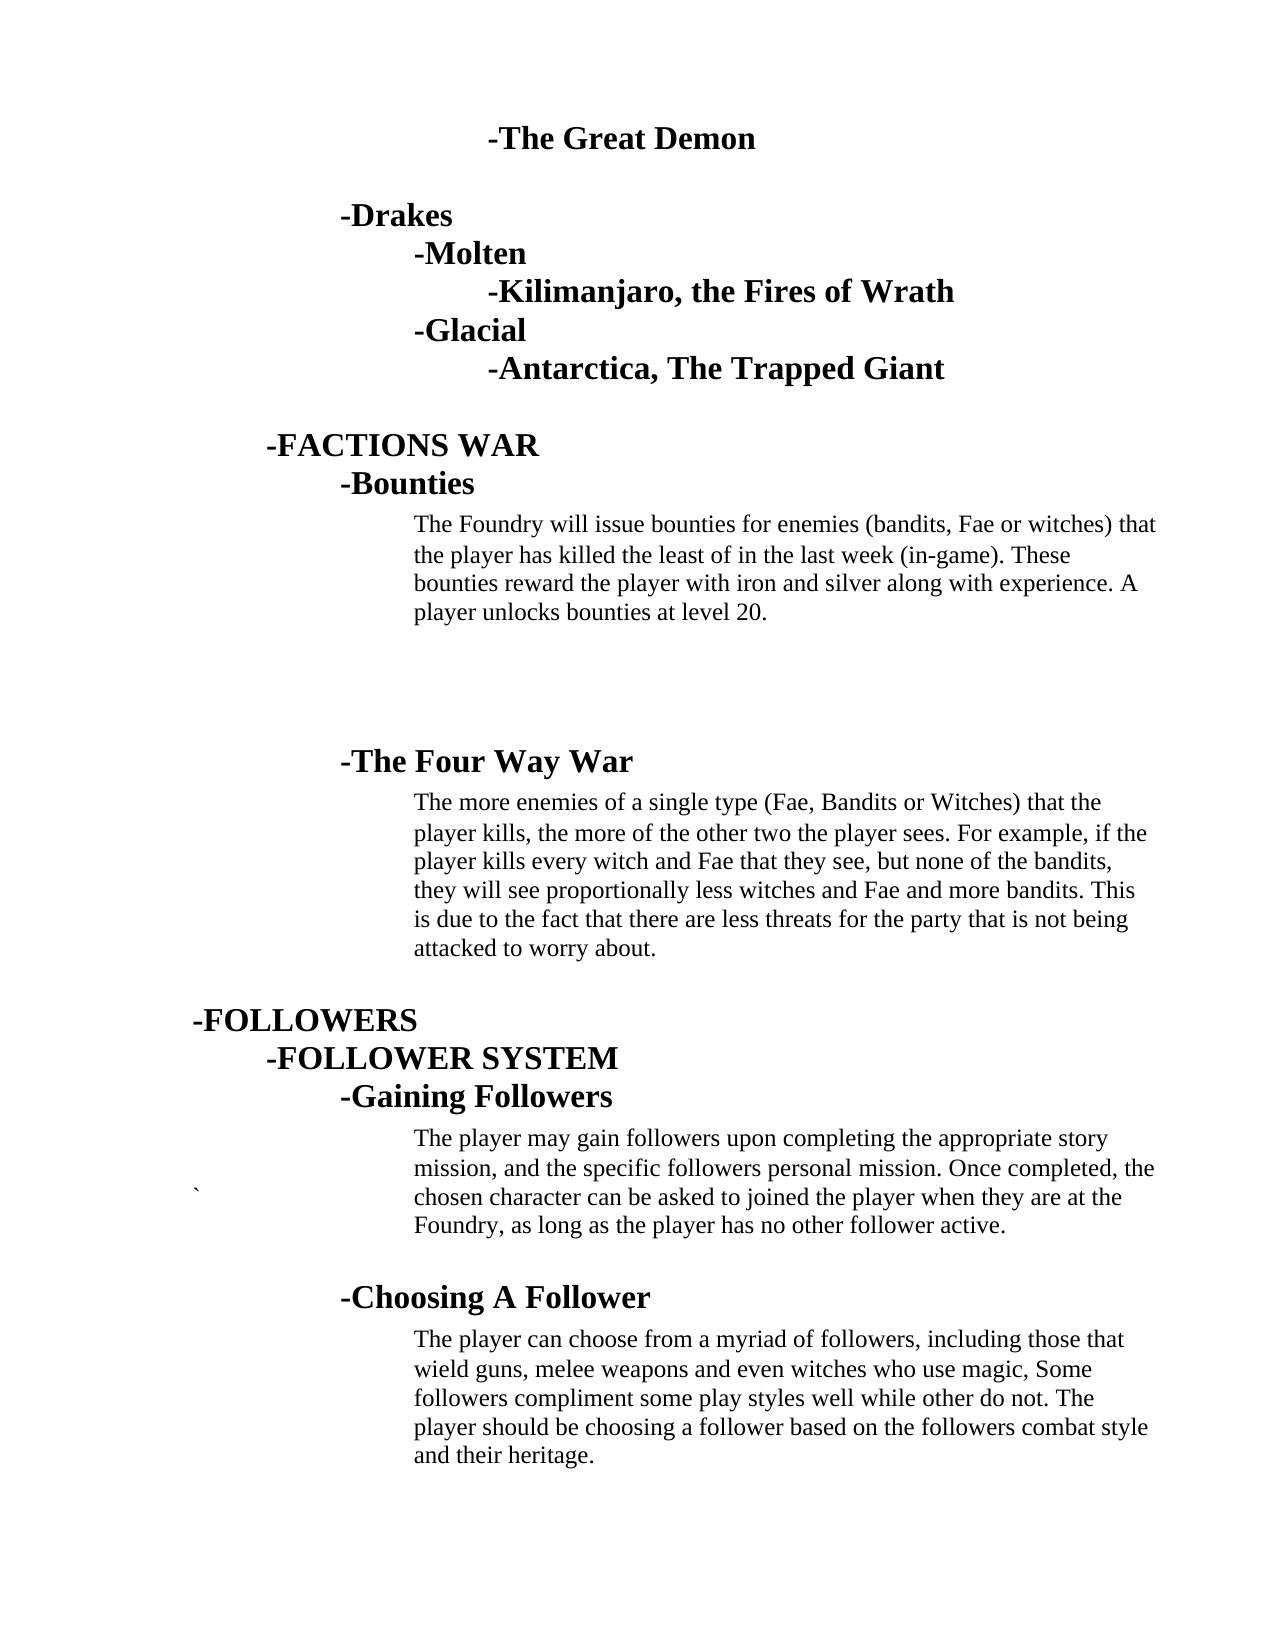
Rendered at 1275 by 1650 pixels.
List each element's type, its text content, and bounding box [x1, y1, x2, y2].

text -The Great Demon [118, 118, 1157, 156]
text -Kilimanjaro, the Fires of Wrath [118, 271, 1157, 310]
text -The Four Way War [118, 741, 1157, 779]
text -Gaining Followers [118, 1076, 1157, 1115]
text -Drakes [118, 195, 1157, 233]
text -Glacial [118, 310, 1157, 348]
text The player may gain followers upon completing the appropriate story mission, and the specific followers personal mission. Once completed, the ` chosen character can be asked to joined the player when they are at the Foundry, as long as the player has no other follower active. [118, 1115, 1157, 1239]
text -Molten [118, 233, 1157, 271]
text The player can choose from a myriad of followers, including those that wield guns, melee weapons and even witches who use magic, Some followers compliment some play styles well while other do not. The player should be choosing a follower based on the followers combat style and their heritage. [118, 1316, 1157, 1469]
text -Antarctica, The Trapped Giant [118, 348, 1157, 386]
text The Foundry will issue bounties for enemies (bandits, Fae or witches) that the player has killed the least of in the last week (in-game). These bounties reward the player with iron and silver along with experience. A player unlocks bounties at level 20. [118, 501, 1157, 626]
text -FOLLOWER SYSTEM [118, 1038, 1157, 1076]
text -FACTIONS WAR [118, 425, 1157, 463]
text -Bounties [118, 463, 1157, 501]
text The more enemies of a single type (Fae, Bandits or Witches) that the player kills, the more of the other two the player sees. For example, if the player kills every witch and Fae that they see, but none of the bandits, they will see proportionally less witches and Fae and more bandits. This is due to the fact that there are less threats for the party that is not being attacked to worry about. [118, 779, 1157, 961]
text -Choosing A Follower [118, 1278, 1157, 1316]
text -FOLLOWERS [118, 1000, 1157, 1038]
